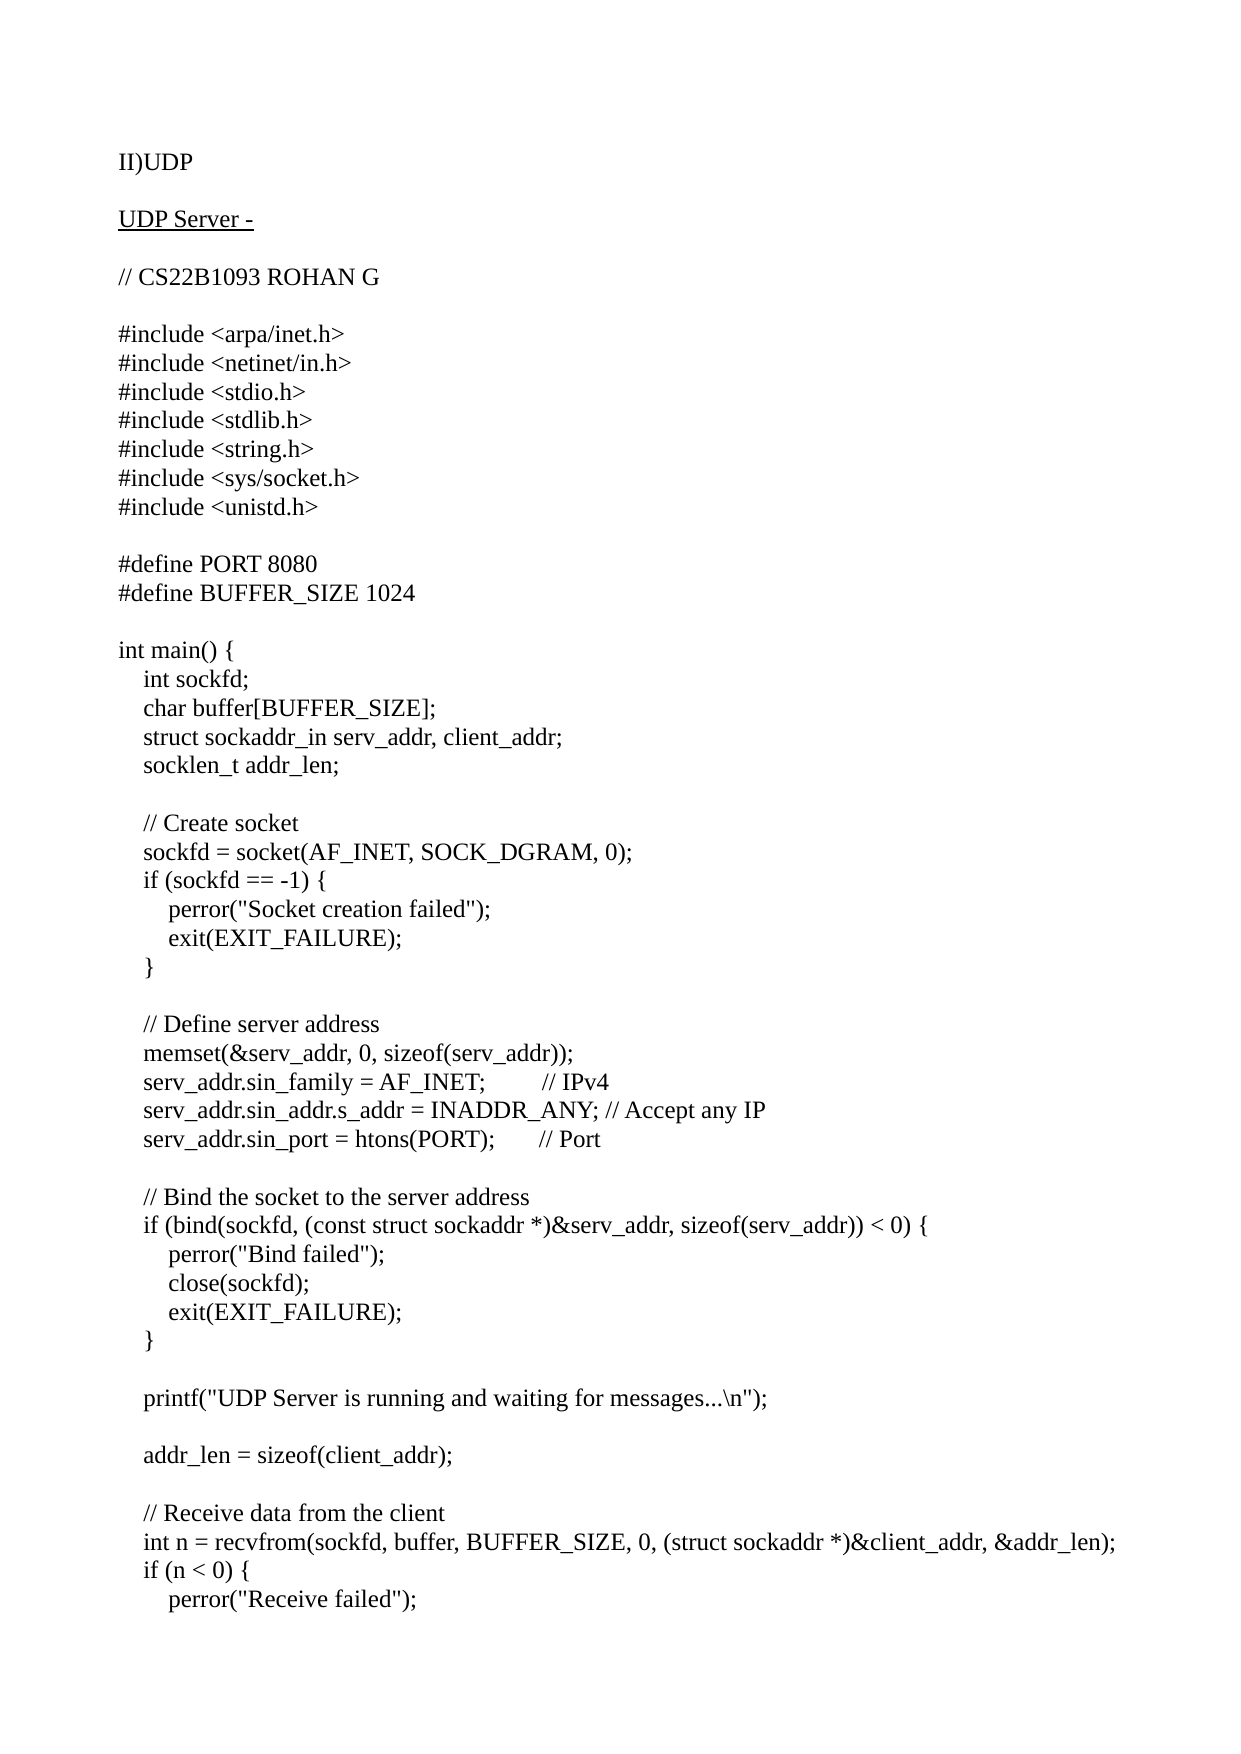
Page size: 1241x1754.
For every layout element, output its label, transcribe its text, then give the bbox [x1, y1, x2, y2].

text // CS22B1093 ROHAN G [118, 233, 1122, 291]
text #define BUFFER_SIZE 1024 [118, 578, 1122, 607]
text int n = recvfrom(sockfd, buffer, BUFFER_SIZE, 0, (struct sockaddr *)&client_addr, &addr_len); [118, 1527, 1122, 1556]
text #include <stdio.h> [118, 377, 1122, 406]
text #include <sys/socket.h> [118, 463, 1122, 492]
text perror("Bind failed"); [118, 1239, 1122, 1268]
text // Create socket [118, 808, 1122, 837]
text socklen_t addr_len; [118, 751, 1122, 779]
text if (sockfd == -1) { [118, 866, 1122, 894]
text serv_addr.sin_addr.s_addr = INADDR_ANY; // Accept any IP [118, 1096, 1122, 1124]
text #include <stdlib.h> [118, 406, 1122, 434]
text sockfd = socket(AF_INET, SOCK_DGRAM, 0); [118, 837, 1122, 866]
text int sockfd; [118, 664, 1122, 693]
text #define PORT 8080 [118, 549, 1122, 578]
text exit(EXIT_FAILURE); [118, 923, 1122, 952]
text // Bind the socket to the server address [118, 1182, 1122, 1211]
text addr_len = sizeof(client_addr); [118, 1441, 1122, 1469]
text } [118, 952, 1122, 981]
text memset(&serv_addr, 0, sizeof(serv_addr)); [118, 1038, 1122, 1067]
text // Define server address [118, 1009, 1122, 1038]
text exit(EXIT_FAILURE); [118, 1297, 1122, 1326]
text UDP Server - [118, 204, 1122, 233]
text int main() { [118, 636, 1122, 664]
text } [118, 1326, 1122, 1354]
text if (n < 0) { [118, 1556, 1122, 1584]
text // Receive data from the client [118, 1498, 1122, 1527]
text serv_addr.sin_family = AF_INET; // IPv4 [118, 1067, 1122, 1096]
text serv_addr.sin_port = htons(PORT); // Port [118, 1124, 1122, 1153]
text #include <arpa/inet.h> [118, 319, 1122, 348]
text printf("UDP Server is running and waiting for messages...\n"); [118, 1383, 1122, 1412]
text #include <netinet/in.h> [118, 348, 1122, 377]
text #include <unistd.h> [118, 492, 1122, 521]
text close(sockfd); [118, 1268, 1122, 1297]
text if (bind(sockfd, (const struct sockaddr *)&serv_addr, sizeof(serv_addr)) < 0) { [118, 1211, 1122, 1239]
text II)UDP [118, 118, 1122, 176]
text char buffer[BUFFER_SIZE]; [118, 693, 1122, 722]
text perror("Socket creation failed"); [118, 894, 1122, 923]
text #include <string.h> [118, 434, 1122, 463]
text struct sockaddr_in serv_addr, client_addr; [118, 722, 1122, 751]
text perror("Receive failed"); [118, 1584, 1122, 1613]
